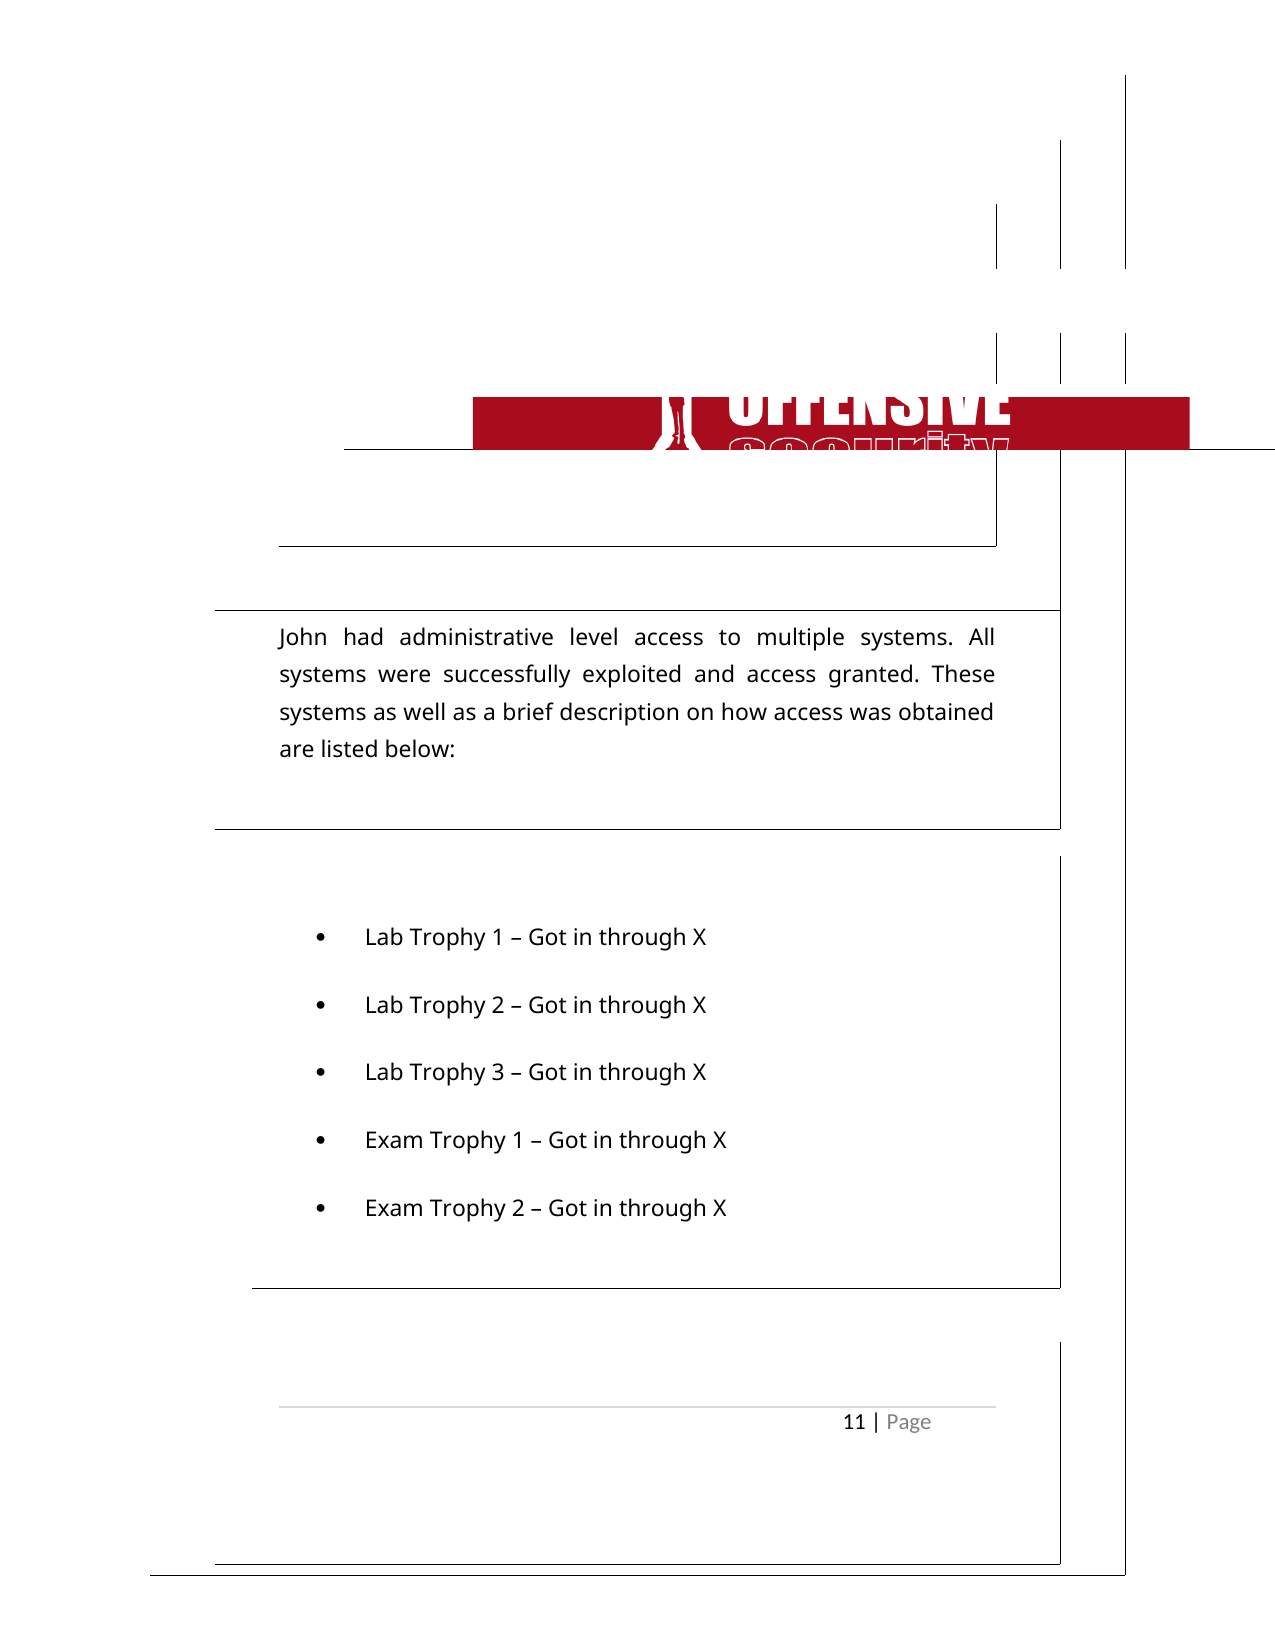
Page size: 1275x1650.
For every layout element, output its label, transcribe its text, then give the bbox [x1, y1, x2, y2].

list Lab Trophy 1 – Got in through X [252, 856, 1060, 924]
list Exam Trophy 2 – Got in through X [252, 1127, 1060, 1288]
list Lab Trophy 3 – Got in through X [252, 992, 1060, 1059]
text When performing the internal penetration test, there were several alarming vulnerabilities that were identified on Offensive Security’s network. When performing the attacks, John was able to gain access to multiple machines, primarily due to outdated patches and poor security configurations. During the testing, John had administrative level access to multiple systems. All systems were successfully exploited and access granted. These systems as well as a brief description on how access was obtained are listed below: [214, 556, 1060, 829]
list Exam Trophy 1 – Got in through X [252, 1059, 1060, 1127]
list Lab Trophy 2 – Got in through X [252, 924, 1060, 992]
